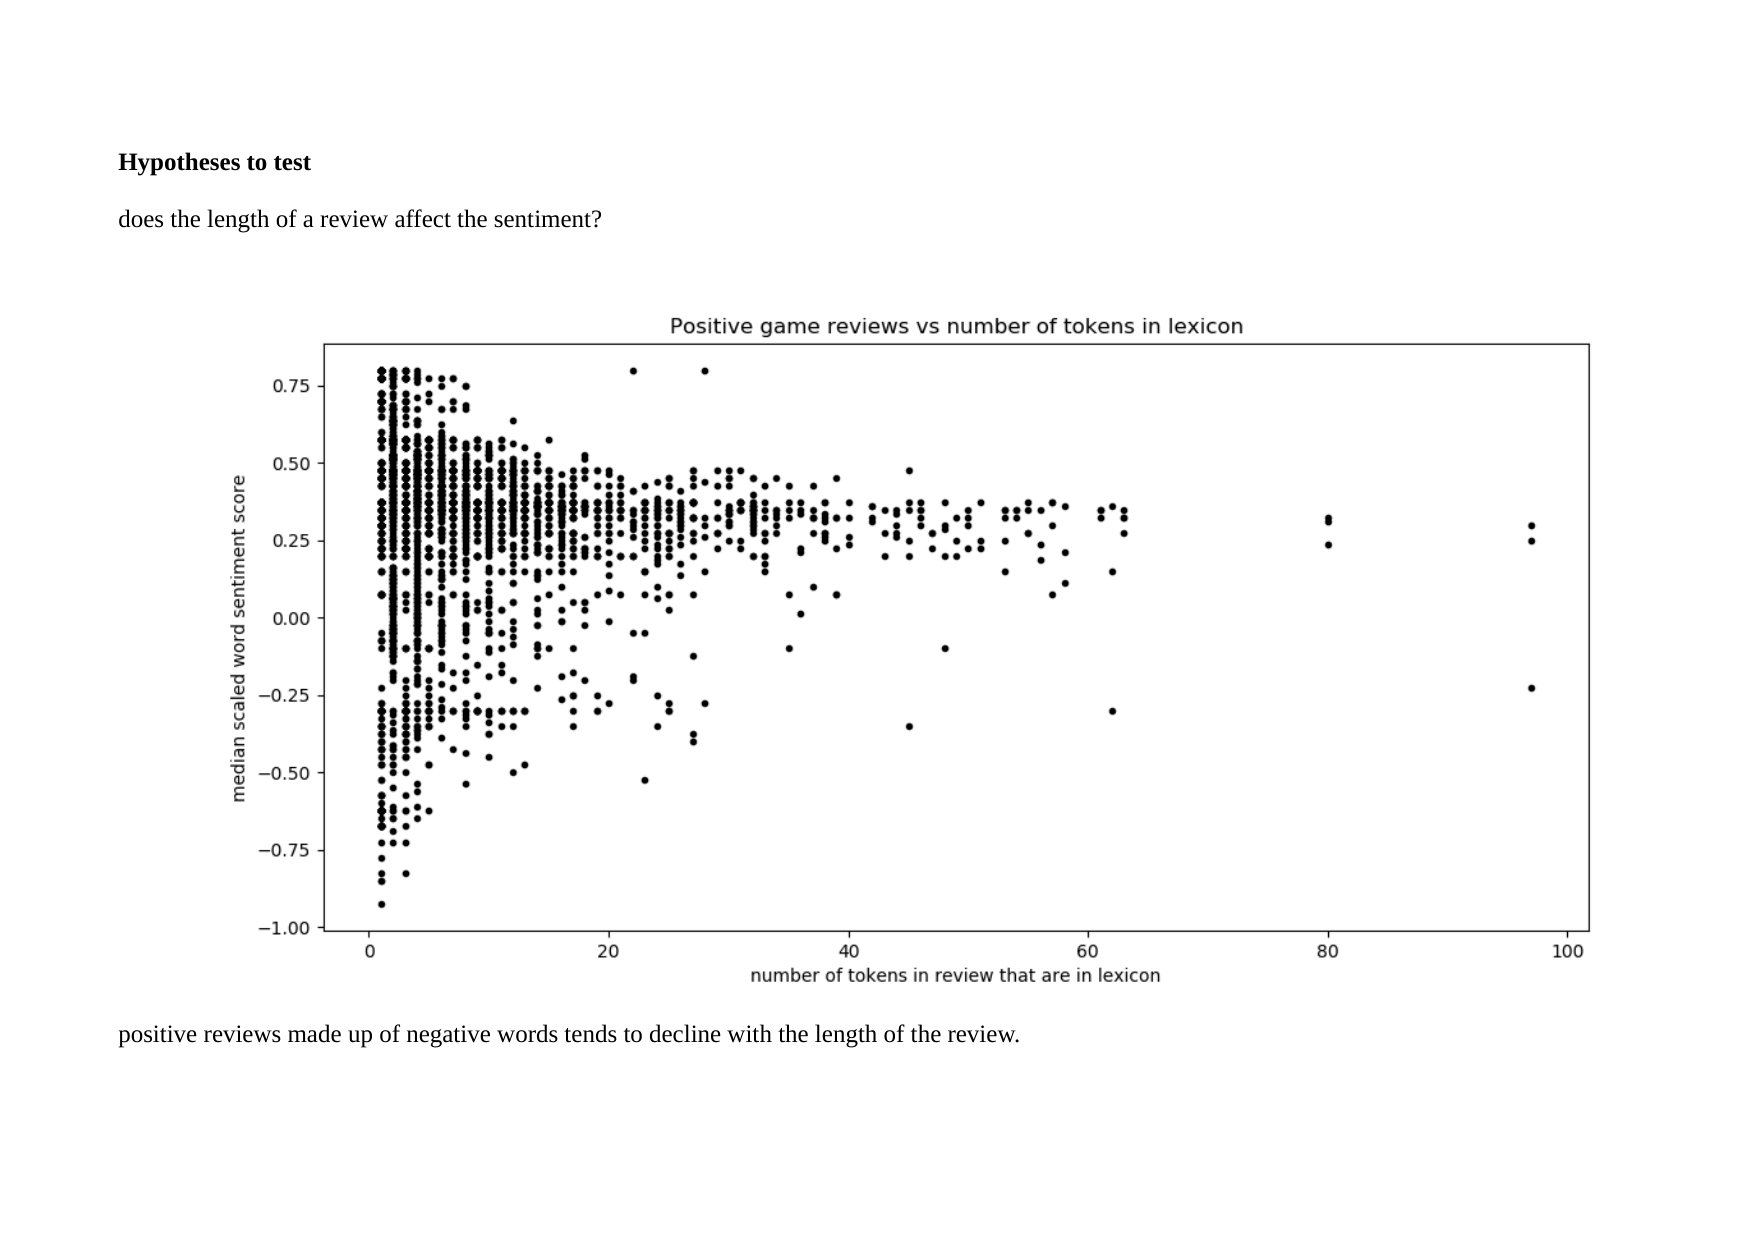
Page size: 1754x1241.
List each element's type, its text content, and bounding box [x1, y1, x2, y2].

text does the length of a review affect the sentiment? [118, 204, 1636, 233]
picture [118, 290, 1636, 1019]
text positive reviews made up of negative words tends to decline with the length of the review. [118, 1019, 1636, 1047]
text Hypotheses to test [118, 147, 1636, 176]
